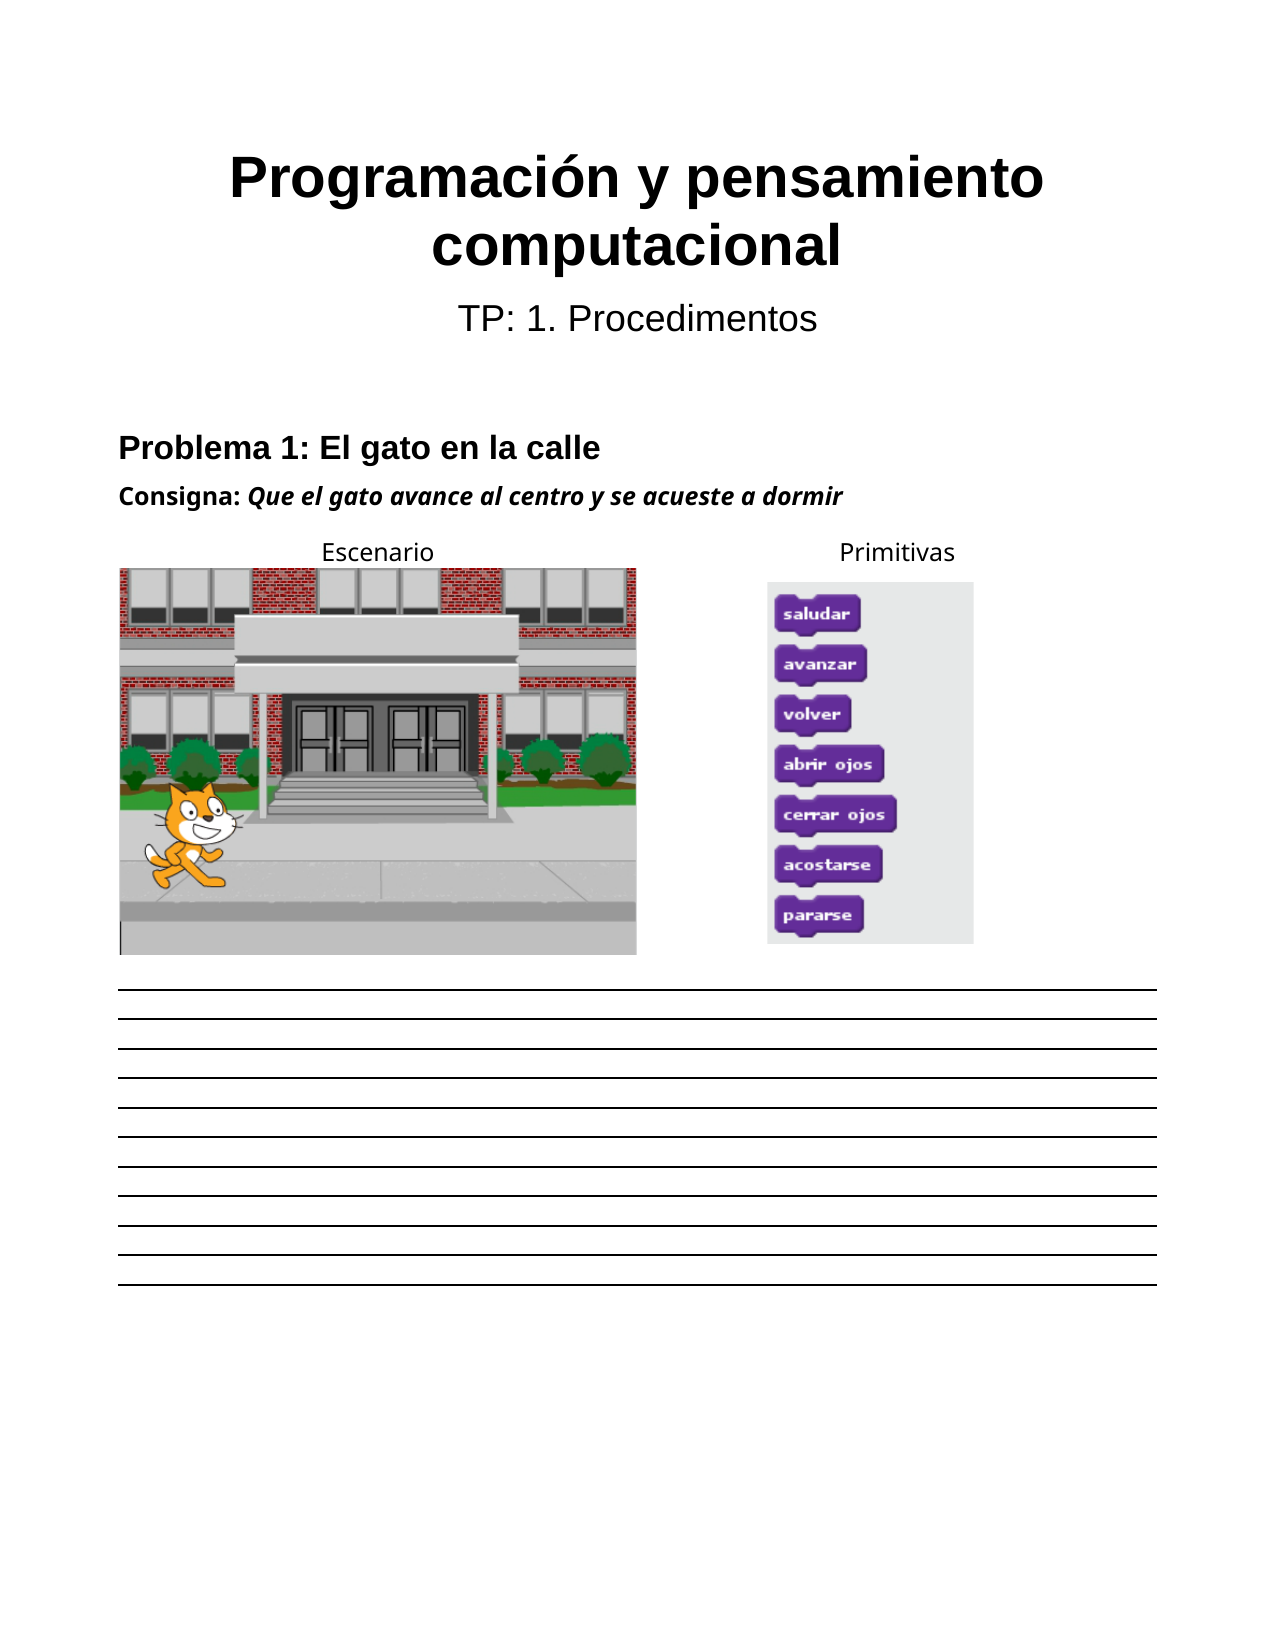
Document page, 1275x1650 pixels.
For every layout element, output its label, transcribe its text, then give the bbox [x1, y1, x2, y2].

table_header Escenario [118, 535, 637, 568]
text Consigna: Que el gato avance al centro y se acueste a dormir [118, 479, 1157, 513]
table_cell [638, 569, 1157, 989]
table_cell [118, 1227, 637, 1254]
table_cell [638, 1050, 1157, 1077]
picture [767, 582, 974, 944]
table_cell [638, 1256, 1157, 1284]
title Programación y pensamiento computacional [118, 143, 1157, 277]
table_header Primitivas [638, 535, 1157, 568]
table_cell [638, 1168, 1157, 1195]
picture [118, 568, 638, 955]
table_cell [118, 1168, 637, 1195]
table_cell [118, 1020, 637, 1048]
table_cell [118, 1197, 637, 1225]
table_cell [638, 991, 1157, 1018]
subtitle Problema 1: El gato en la calle [118, 428, 1157, 467]
table_cell [118, 1079, 637, 1107]
table_cell [638, 1109, 1157, 1136]
table_cell [118, 991, 637, 1018]
table_cell [118, 955, 637, 989]
table_cell [118, 1109, 637, 1136]
table_cell [638, 1138, 1157, 1166]
table_cell [638, 1227, 1157, 1254]
table_cell [638, 1020, 1157, 1048]
table_cell [118, 1050, 637, 1077]
table_cell [638, 1197, 1157, 1225]
subtitle TP: 1. Procedimentos [118, 296, 1157, 339]
table_cell [638, 1079, 1157, 1107]
table_cell [118, 1256, 637, 1284]
table_cell [118, 1138, 637, 1166]
